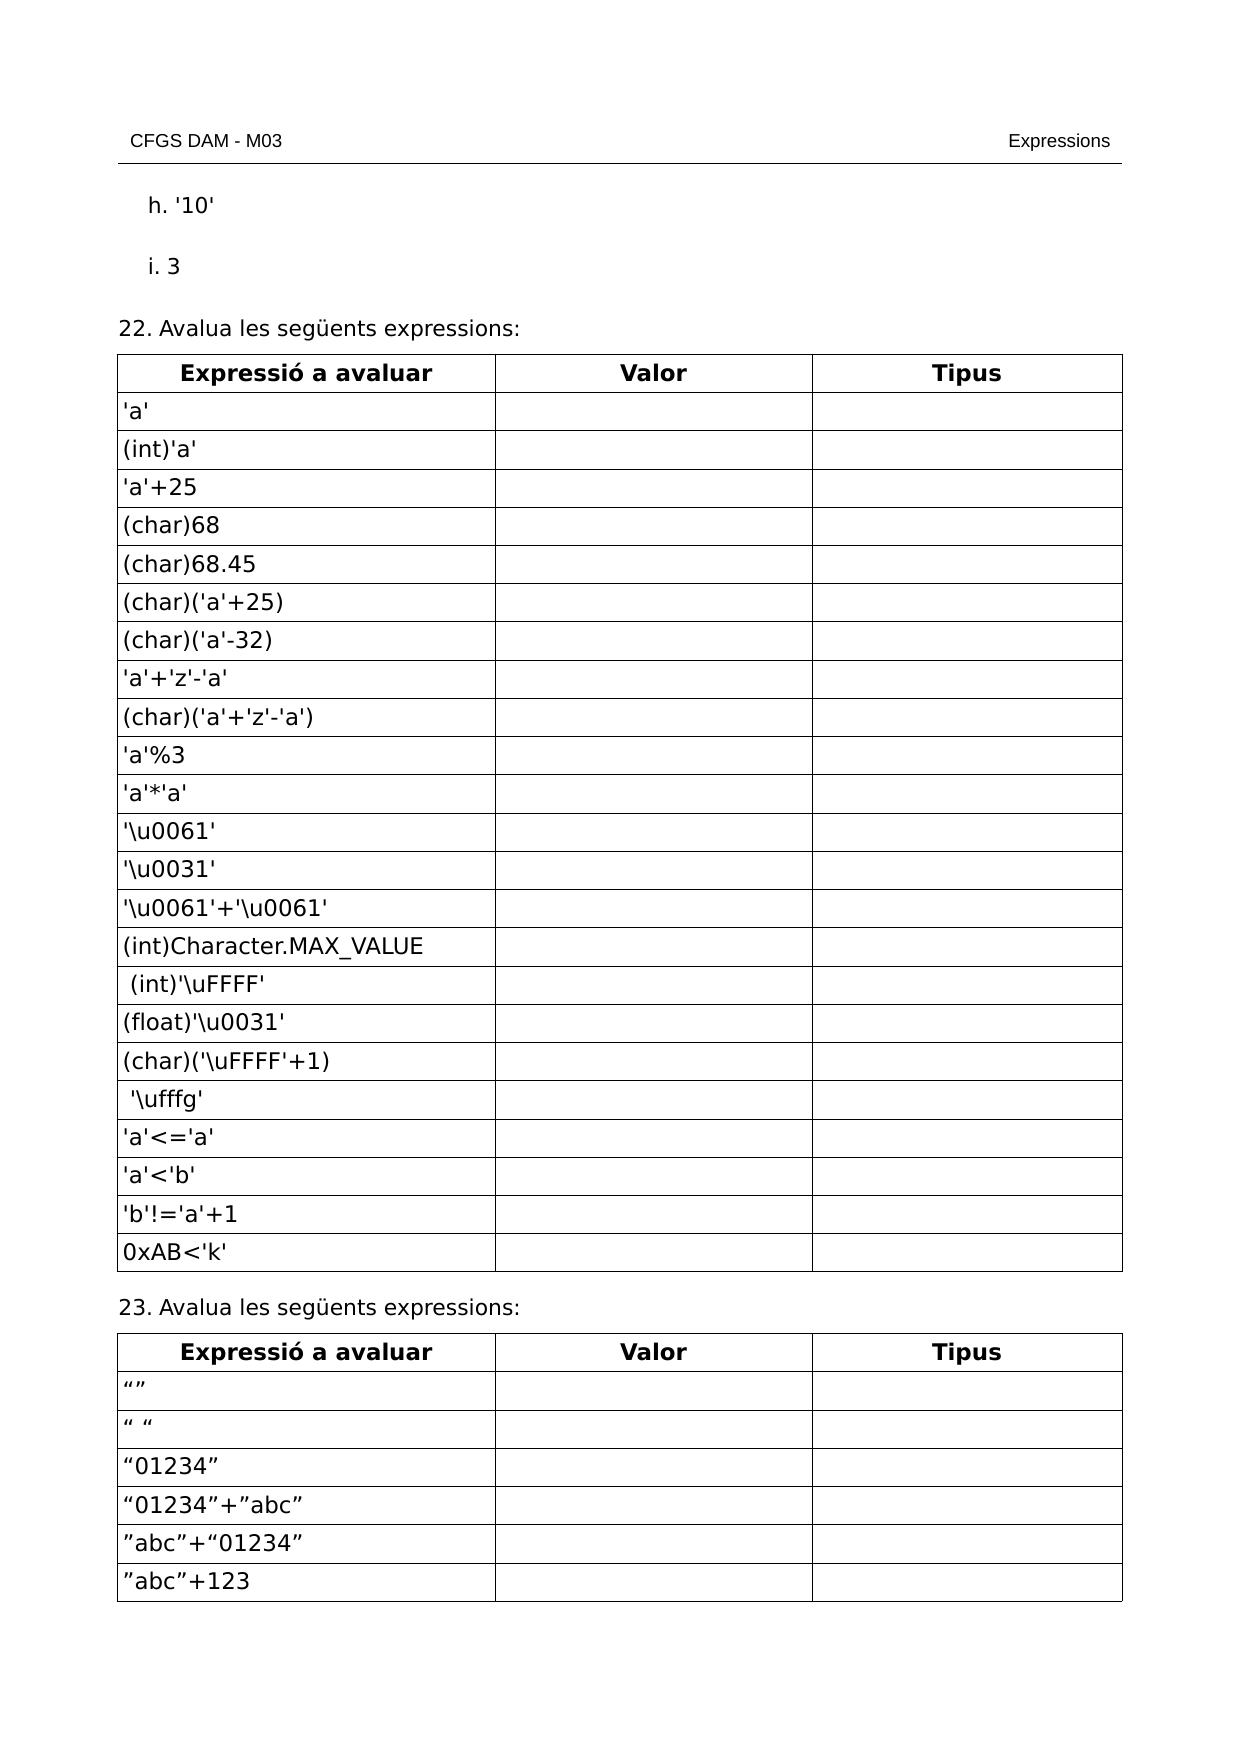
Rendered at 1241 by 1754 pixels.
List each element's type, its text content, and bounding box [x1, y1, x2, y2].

table_cell [496, 1081, 812, 1118]
table_cell 'a'%3 [118, 737, 495, 774]
table_cell '\u0061' [118, 814, 495, 851]
table_cell [496, 1411, 812, 1448]
list 3 [118, 254, 1122, 280]
table_cell [496, 1005, 812, 1042]
table_cell [813, 1005, 1122, 1042]
table_header Expressió a avaluar [118, 355, 495, 392]
table_cell (float)'\u0031' [118, 1005, 495, 1042]
table_cell (char)('a'+'z'-'a') [118, 699, 495, 736]
table_cell [496, 814, 812, 851]
table_cell [496, 1043, 812, 1080]
list Avalua les següents expressions: [118, 1295, 1122, 1321]
table_cell [496, 393, 812, 430]
table_cell [813, 1487, 1122, 1524]
table_cell [813, 737, 1122, 774]
table_cell [813, 393, 1122, 430]
table_cell [813, 699, 1122, 736]
table_cell [496, 1196, 812, 1233]
table_cell [496, 508, 812, 545]
table_cell '\ufffg' [118, 1081, 495, 1118]
table_cell [813, 1196, 1122, 1233]
table_cell 'a' [118, 393, 495, 430]
list Avalua les següents expressions: [118, 316, 1122, 341]
table_cell (int)Character.MAX_VALUE [118, 928, 495, 966]
table_header Tipus [813, 1334, 1122, 1371]
table_cell [496, 890, 812, 927]
table_cell (char)68.45 [118, 546, 495, 583]
table_header Tipus [813, 355, 1122, 392]
table_cell ”abc”+“01234” [118, 1525, 495, 1562]
table_cell [496, 661, 812, 698]
table_cell [813, 967, 1122, 1004]
table_cell [813, 546, 1122, 583]
table_cell [813, 890, 1122, 927]
table_cell [813, 814, 1122, 851]
table_cell [496, 1487, 812, 1524]
table_cell 'b'!='a'+1 [118, 1196, 495, 1233]
table_cell [496, 546, 812, 583]
table_cell [496, 775, 812, 813]
table_cell 'a'+25 [118, 470, 495, 507]
table_cell [813, 1372, 1122, 1409]
table_cell [496, 1120, 812, 1157]
table_cell 'a'<='a' [118, 1120, 495, 1157]
table_cell '\u0061'+'\u0061' [118, 890, 495, 927]
table_cell “01234”+”abc” [118, 1487, 495, 1524]
table_header Expressió a avaluar [118, 1334, 495, 1371]
table_cell [813, 852, 1122, 889]
table_cell [496, 699, 812, 736]
table_header Valor [496, 1334, 812, 1371]
table_cell 'a'<'b' [118, 1158, 495, 1195]
table_cell “ “ [118, 1411, 495, 1448]
table_cell [813, 431, 1122, 468]
table_cell 'a'*'a' [118, 775, 495, 813]
table_cell (int)'a' [118, 431, 495, 468]
table_cell [496, 1564, 812, 1601]
table_cell [496, 1449, 812, 1486]
table_cell (int)'\uFFFF' [118, 967, 495, 1004]
table_cell '\u0031' [118, 852, 495, 889]
table_cell [813, 661, 1122, 698]
table_cell (char)68 [118, 508, 495, 545]
table_cell [496, 1234, 812, 1271]
table_cell [496, 1372, 812, 1409]
table_cell [496, 928, 812, 966]
table_cell [813, 1234, 1122, 1271]
table_cell (char)('a'-32) [118, 622, 495, 660]
table_cell [496, 431, 812, 468]
list '10' [118, 193, 1122, 218]
table_cell [813, 508, 1122, 545]
table_cell [813, 928, 1122, 966]
table_cell [496, 584, 812, 621]
table_cell [813, 622, 1122, 660]
table_cell [496, 1158, 812, 1195]
table_cell [813, 1158, 1122, 1195]
table_cell [813, 775, 1122, 813]
table_cell ”abc”+123 [118, 1564, 495, 1601]
table_cell (char)('a'+25) [118, 584, 495, 621]
table_cell [496, 737, 812, 774]
table_cell (char)('\uFFFF'+1) [118, 1043, 495, 1080]
table_cell [496, 852, 812, 889]
table_cell [813, 1411, 1122, 1448]
table_cell [496, 1525, 812, 1562]
table_cell 0xAB<'k' [118, 1234, 495, 1271]
table_cell [813, 1564, 1122, 1601]
table_cell [813, 1449, 1122, 1486]
table_cell [813, 584, 1122, 621]
table_cell [813, 1043, 1122, 1080]
table_header Valor [496, 355, 812, 392]
table_cell [496, 470, 812, 507]
table_cell “” [118, 1372, 495, 1409]
table_cell [496, 622, 812, 660]
table_cell 'a'+'z'-'a' [118, 661, 495, 698]
table_cell [813, 1525, 1122, 1562]
table_cell [813, 1120, 1122, 1157]
table_cell “01234” [118, 1449, 495, 1486]
table_cell [813, 1081, 1122, 1118]
table_cell [813, 470, 1122, 507]
table_cell [496, 967, 812, 1004]
